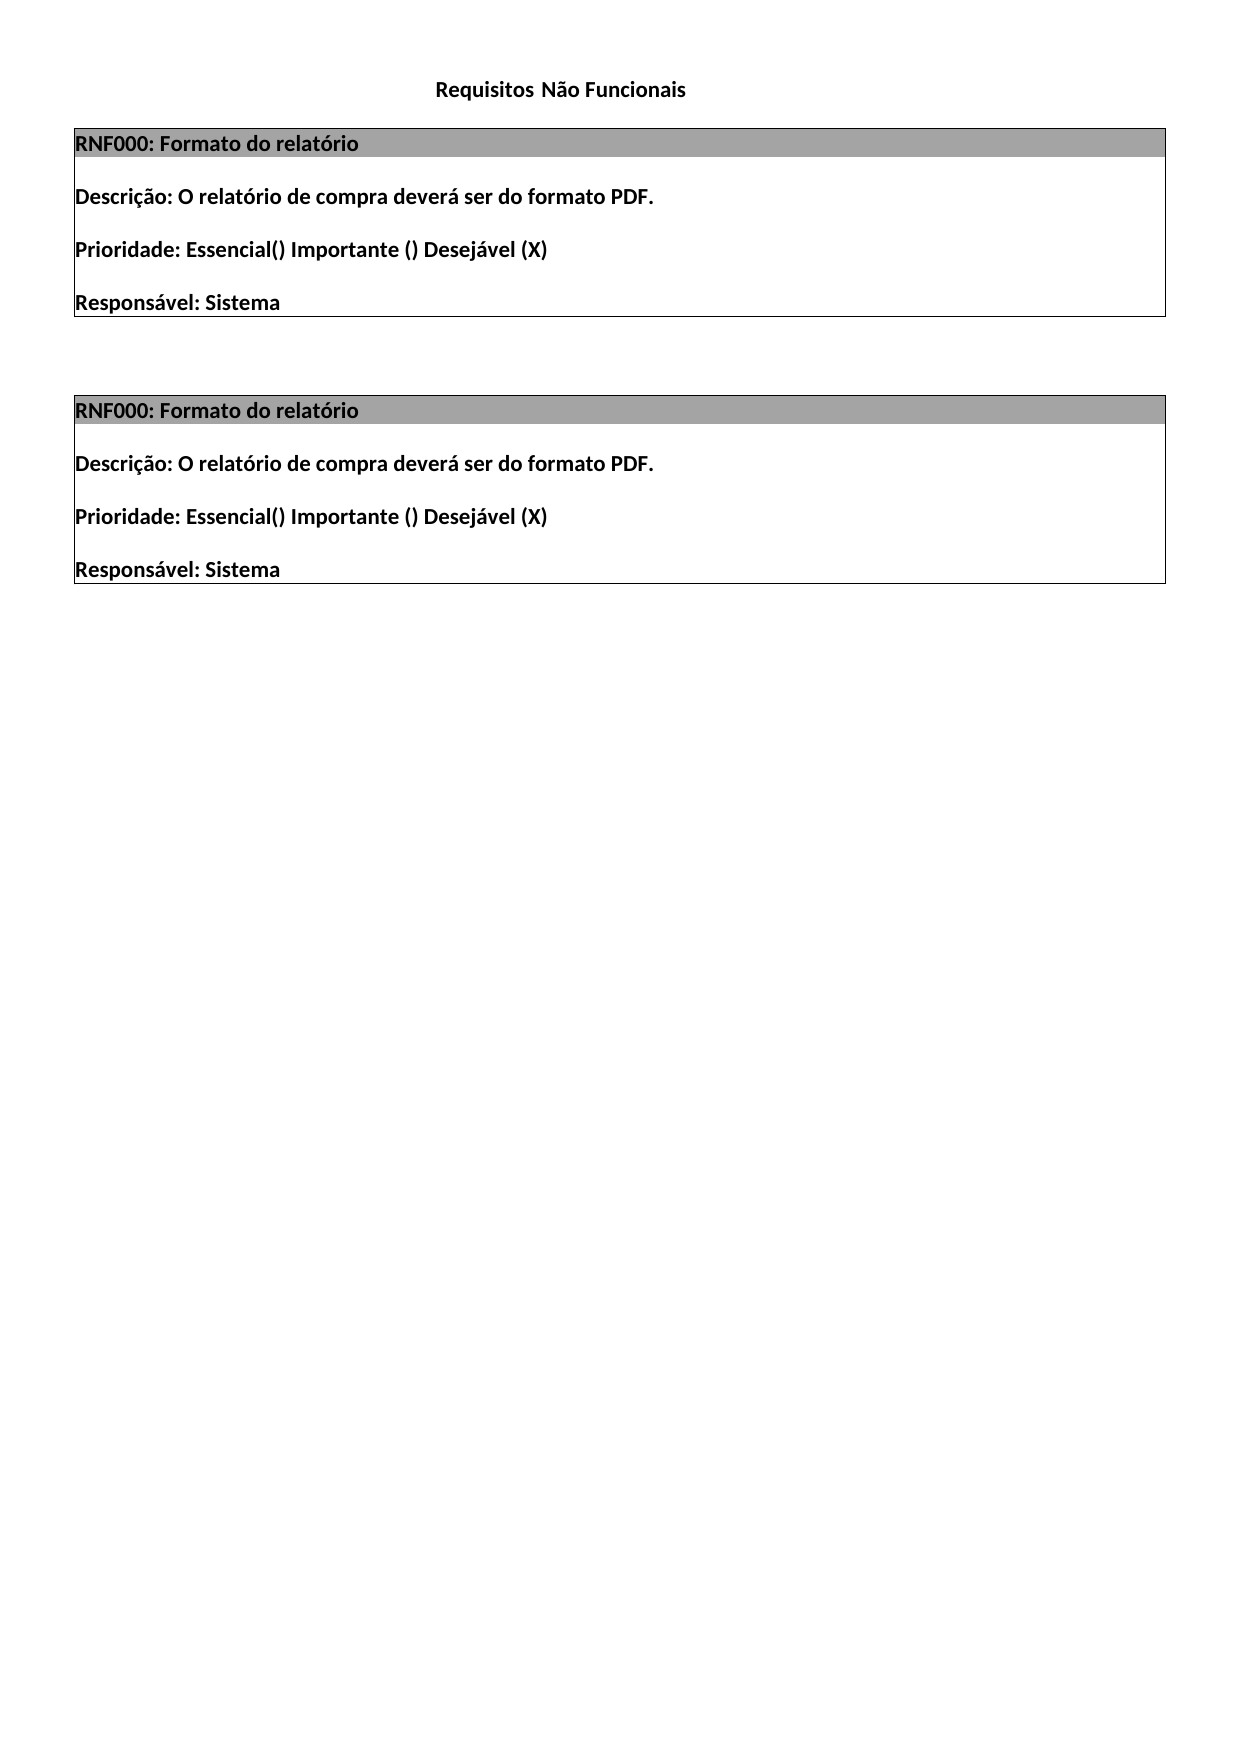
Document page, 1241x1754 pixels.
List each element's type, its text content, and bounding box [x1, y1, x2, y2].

text Responsável: Sistema [75, 554, 1165, 583]
text Requisitos Não Funcionais [75, 75, 1165, 103]
text Descrição: O relatório de compra deverá ser do formato PDF. [75, 181, 1165, 210]
text Prioridade: Essencial() Importante () Desejável (X) [75, 234, 1165, 263]
text RNF000: Formato do relatório [75, 396, 1165, 424]
text Prioridade: Essencial() Importante () Desejável (X) [75, 501, 1165, 530]
text Responsável: Sistema [75, 287, 1165, 316]
text Descrição: O relatório de compra deverá ser do formato PDF. [75, 448, 1165, 477]
text RNF000: Formato do relatório [75, 129, 1165, 157]
